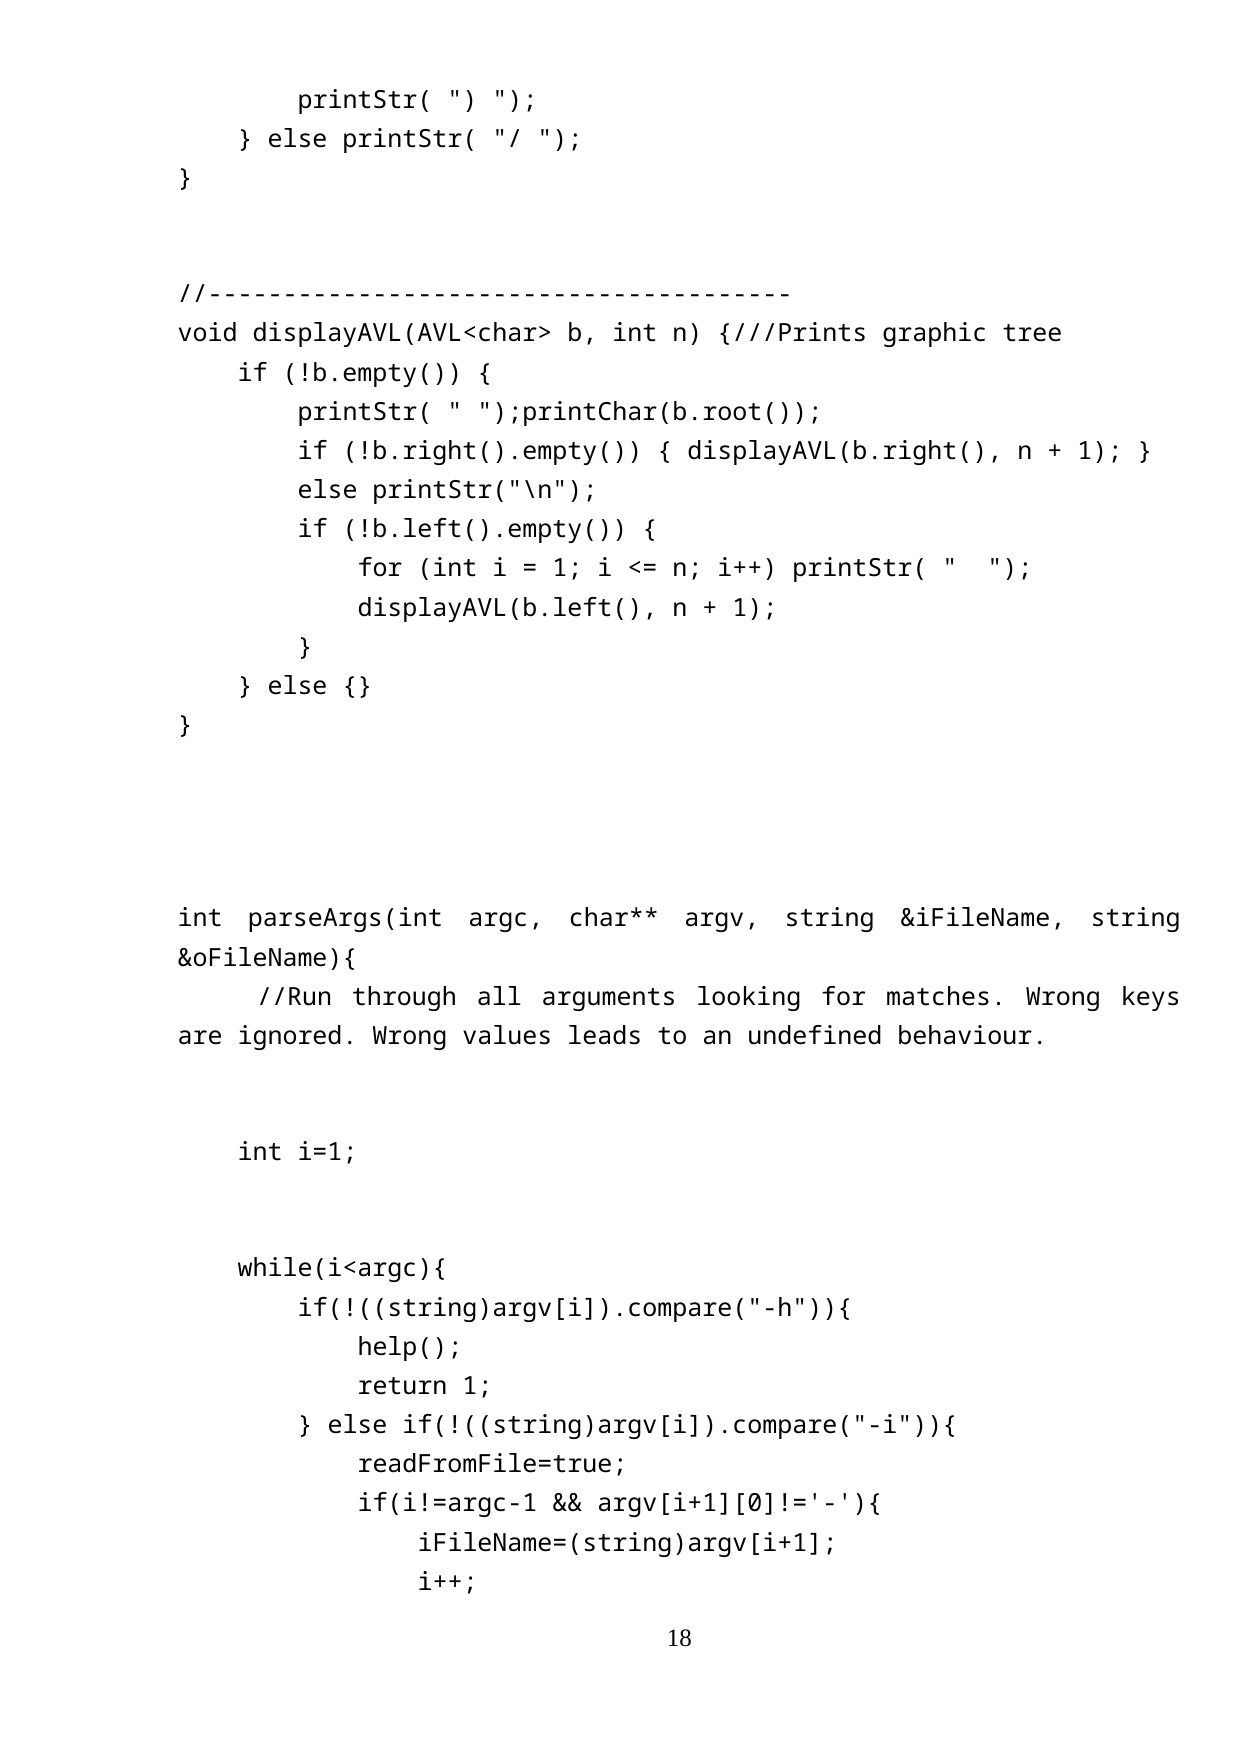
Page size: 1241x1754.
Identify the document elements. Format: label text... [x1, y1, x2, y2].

text } else {} [177, 668, 1181, 702]
text if(!((string)argv[i]).compare("-h")){ [177, 1289, 1181, 1323]
text int i=1; [177, 1134, 1181, 1168]
text } [177, 707, 1181, 741]
text if(i!=argc-1 && argv[i+1][0]!='-'){ [177, 1485, 1181, 1519]
text } [177, 160, 1181, 194]
text int parseArgs(int argc, char** argv, string &iFileName, string &oFileName){ [177, 900, 1181, 973]
text displayAVL(b.left(), n + 1); [177, 589, 1181, 623]
text return 1; [177, 1368, 1181, 1402]
text void displayAVL(AVL<char> b, int n) {///Prints graphic tree [177, 315, 1181, 349]
text if (!b.left().empty()) { [177, 511, 1181, 545]
text printStr( " ");printChar(b.root()); [177, 393, 1181, 427]
text } else printStr( "/ "); [177, 121, 1181, 154]
text if (!b.empty()) { [177, 354, 1181, 388]
text i++; [177, 1563, 1181, 1597]
text if (!b.right().empty()) { displayAVL(b.right(), n + 1); } [177, 433, 1181, 467]
text for (int i = 1; i <= n; i++) printStr( " "); [177, 550, 1181, 584]
text printStr( ") "); [177, 81, 1181, 115]
text //--------------------------------------- [177, 276, 1181, 310]
text //Run through all arguments looking for matches. Wrong keys are ignored. Wrong values leads to an undefined behaviour. [177, 978, 1181, 1052]
text else printStr("\n"); [177, 472, 1181, 506]
text readFromFile=true; [177, 1446, 1181, 1480]
text } else if(!((string)argv[i]).compare("-i")){ [177, 1407, 1181, 1441]
text help(); [177, 1328, 1181, 1362]
text while(i<argc){ [177, 1250, 1181, 1284]
text iFileName=(string)argv[i+1]; [177, 1524, 1181, 1558]
text } [177, 628, 1181, 662]
